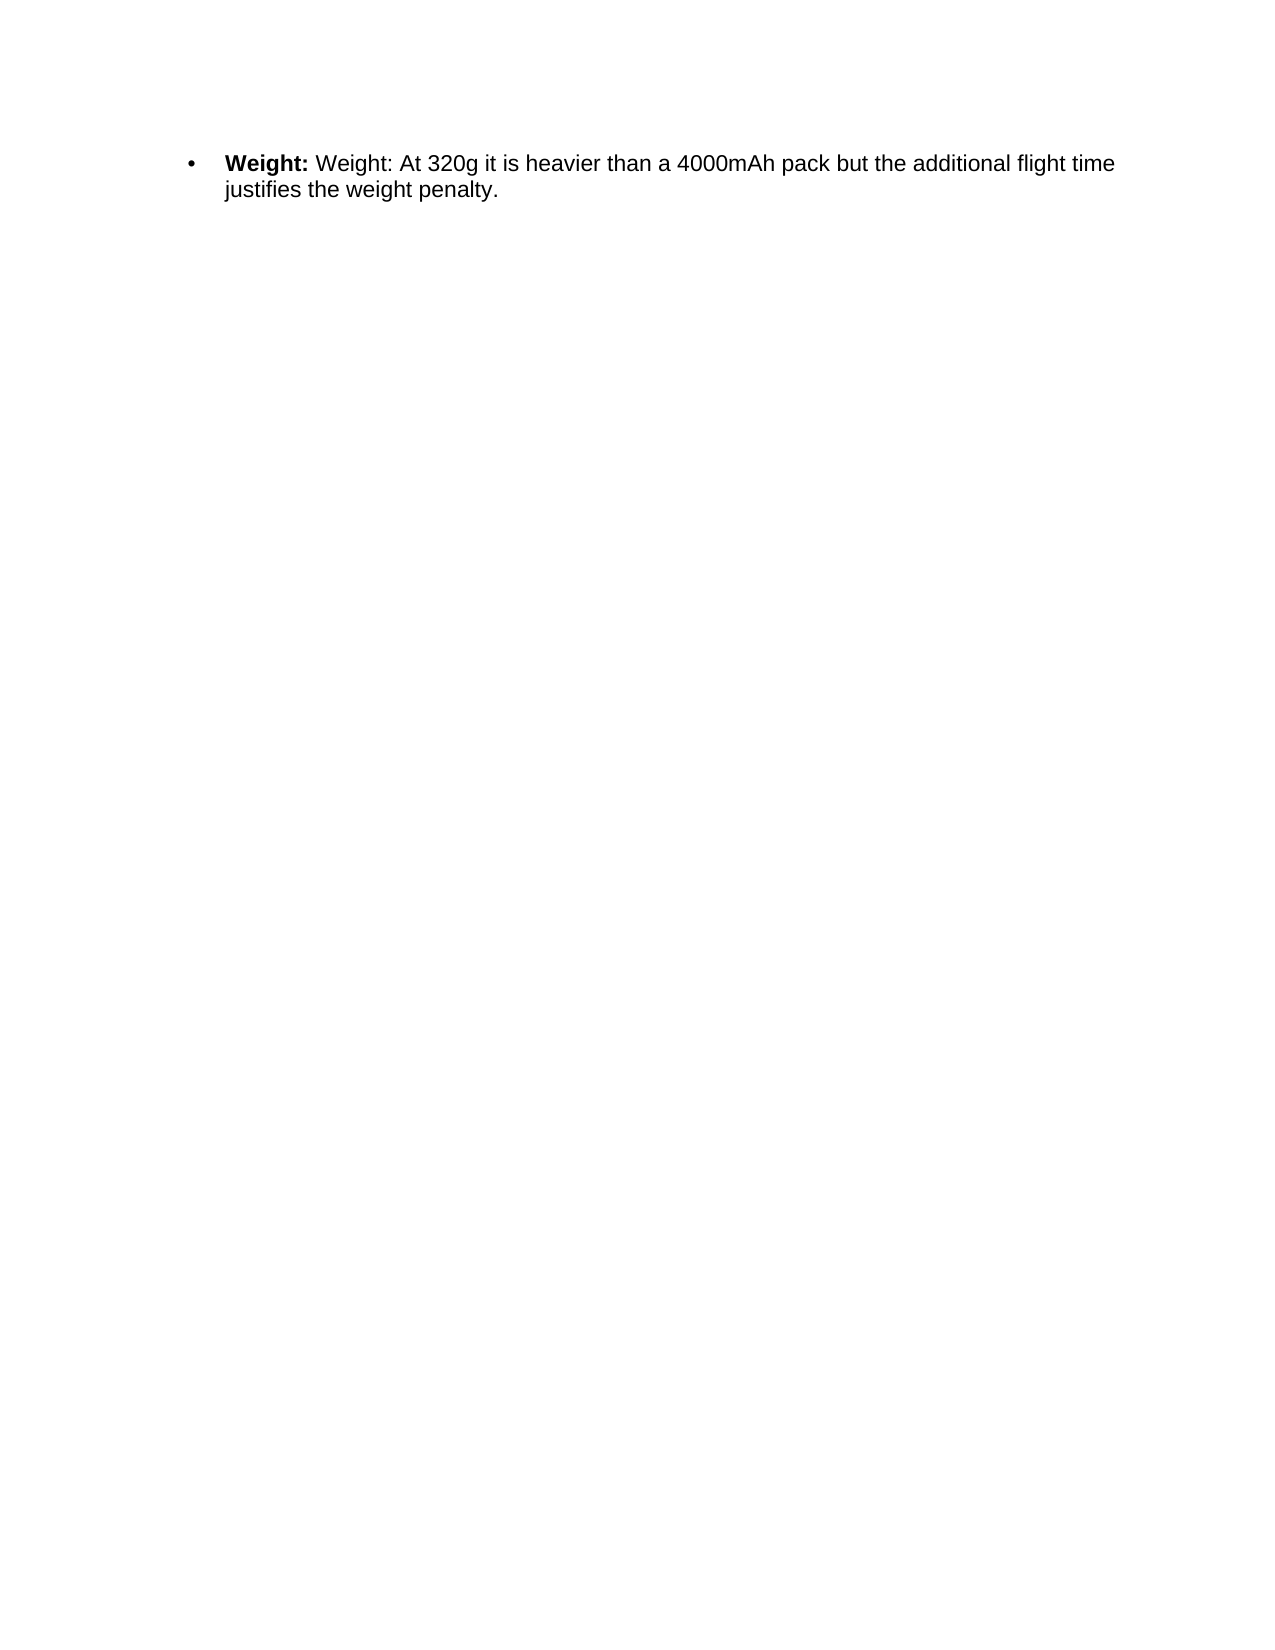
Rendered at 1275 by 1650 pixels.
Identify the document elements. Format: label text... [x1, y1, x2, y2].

list Weight: Weight: At 320g it is heavier than a 4000mAh pack but the additional flight time justifies the weight penalty. [187, 150, 1125, 203]
